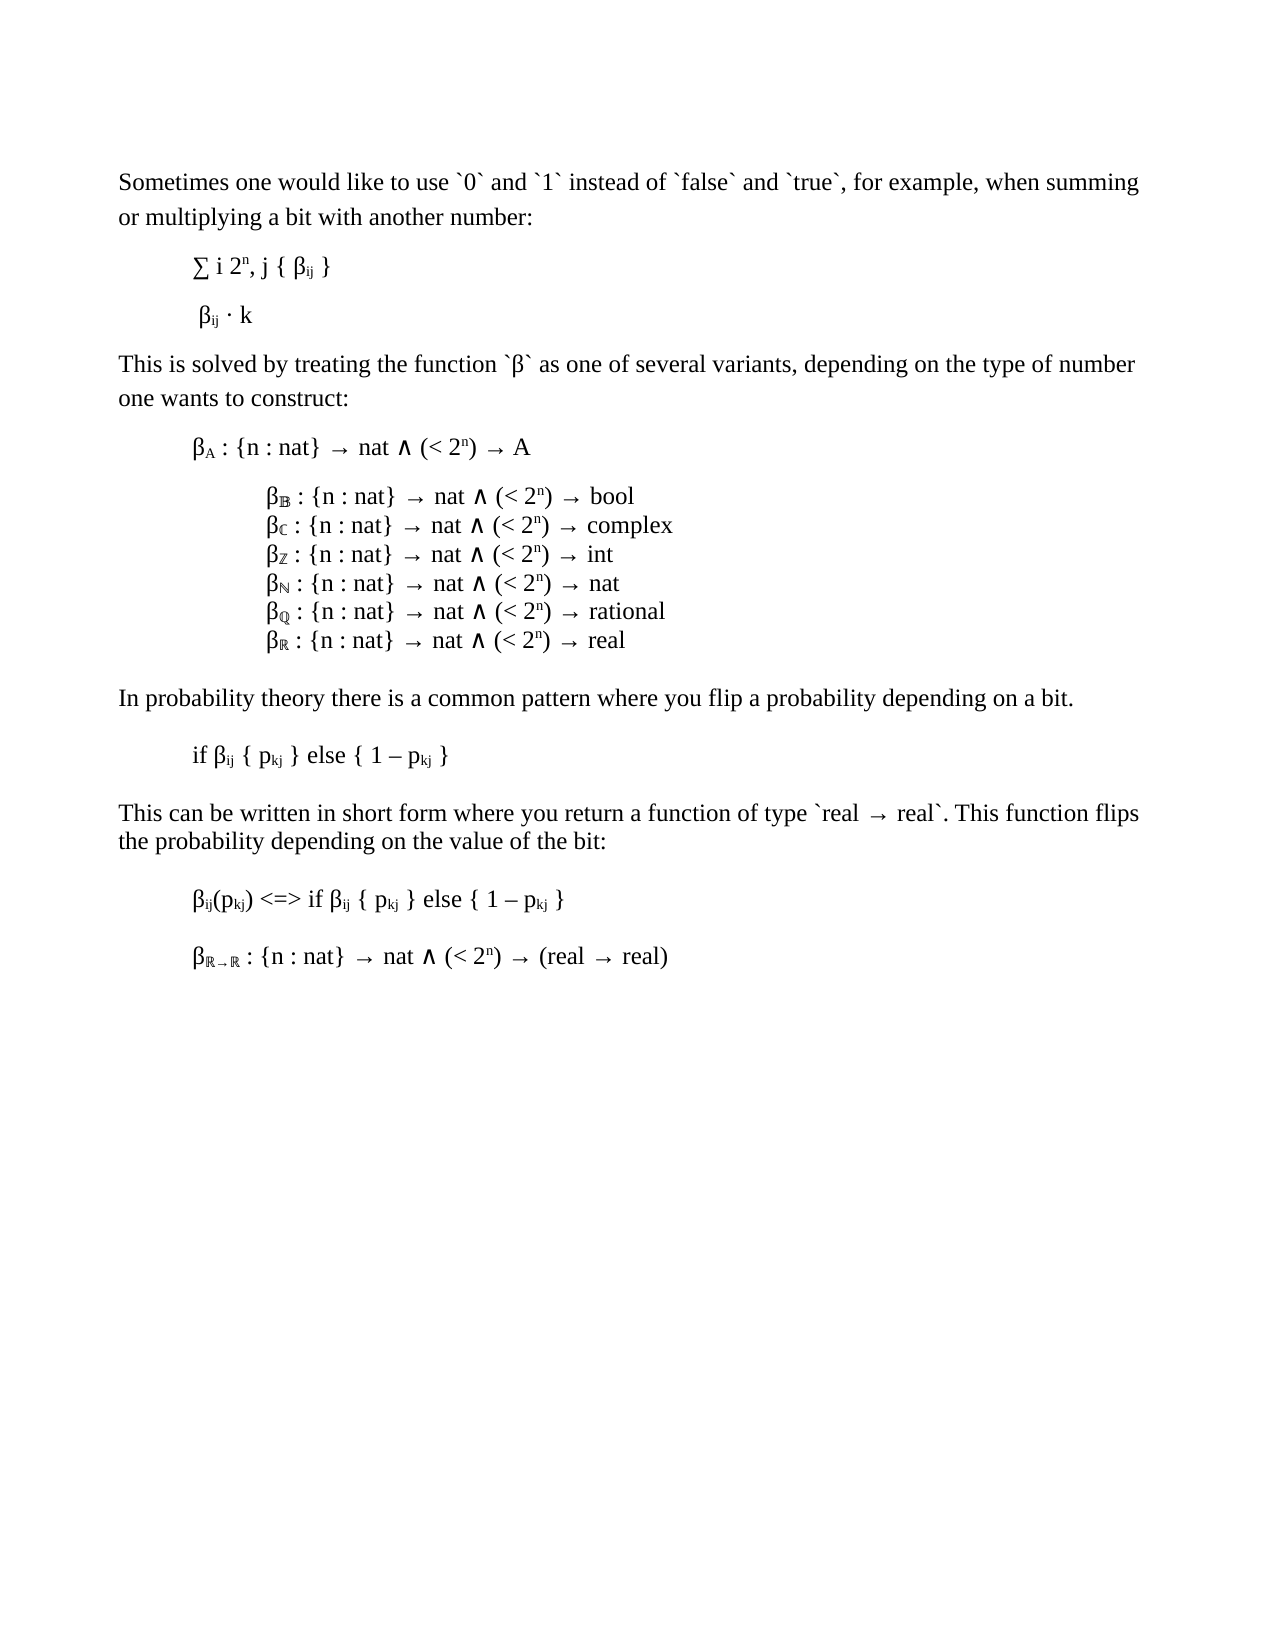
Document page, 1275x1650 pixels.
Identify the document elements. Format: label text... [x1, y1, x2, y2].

text βA : {n : nat} → nat ∧ (< 2n) → A [118, 432, 1157, 461]
text βℝ : {n : nat} → nat ∧ (< 2n) → real [118, 625, 1157, 654]
text This is solved by treating the function `β` as one of several variants, depending on the type of number one wants to construct: [118, 349, 1157, 412]
text βℂ : {n : nat} → nat ∧ (< 2n) → complex [118, 510, 1157, 539]
text In probability theory there is a common pattern where you flip a probability depending on a bit. [118, 683, 1157, 711]
text βℝ→ℝ : {n : nat} → nat ∧ (< 2n) → (real → real) [118, 941, 1157, 970]
text βij · k [118, 300, 1157, 328]
text β𝔹 : {n : nat} → nat ∧ (< 2n) → bool [118, 481, 1157, 510]
text βij(pkj) <=> if βij { pkj } else { 1 – pkj } [118, 884, 1157, 913]
text ∑ i 2n, j { βij } [118, 251, 1157, 279]
text βℕ : {n : nat} → nat ∧ (< 2n) → nat [118, 568, 1157, 596]
text This can be written in short form where you return a function of type `real → real`. This function flips the probability depending on the value of the bit: [118, 798, 1157, 855]
text βℚ : {n : nat} → nat ∧ (< 2n) → rational [118, 596, 1157, 625]
text Sometimes one would like to use `0` and `1` instead of `false` and `true`, for example, when summing or multiplying a bit with another number: [118, 167, 1157, 230]
text βℤ : {n : nat} → nat ∧ (< 2n) → int [118, 539, 1157, 568]
text if βij { pkj } else { 1 – pkj } [118, 740, 1157, 769]
